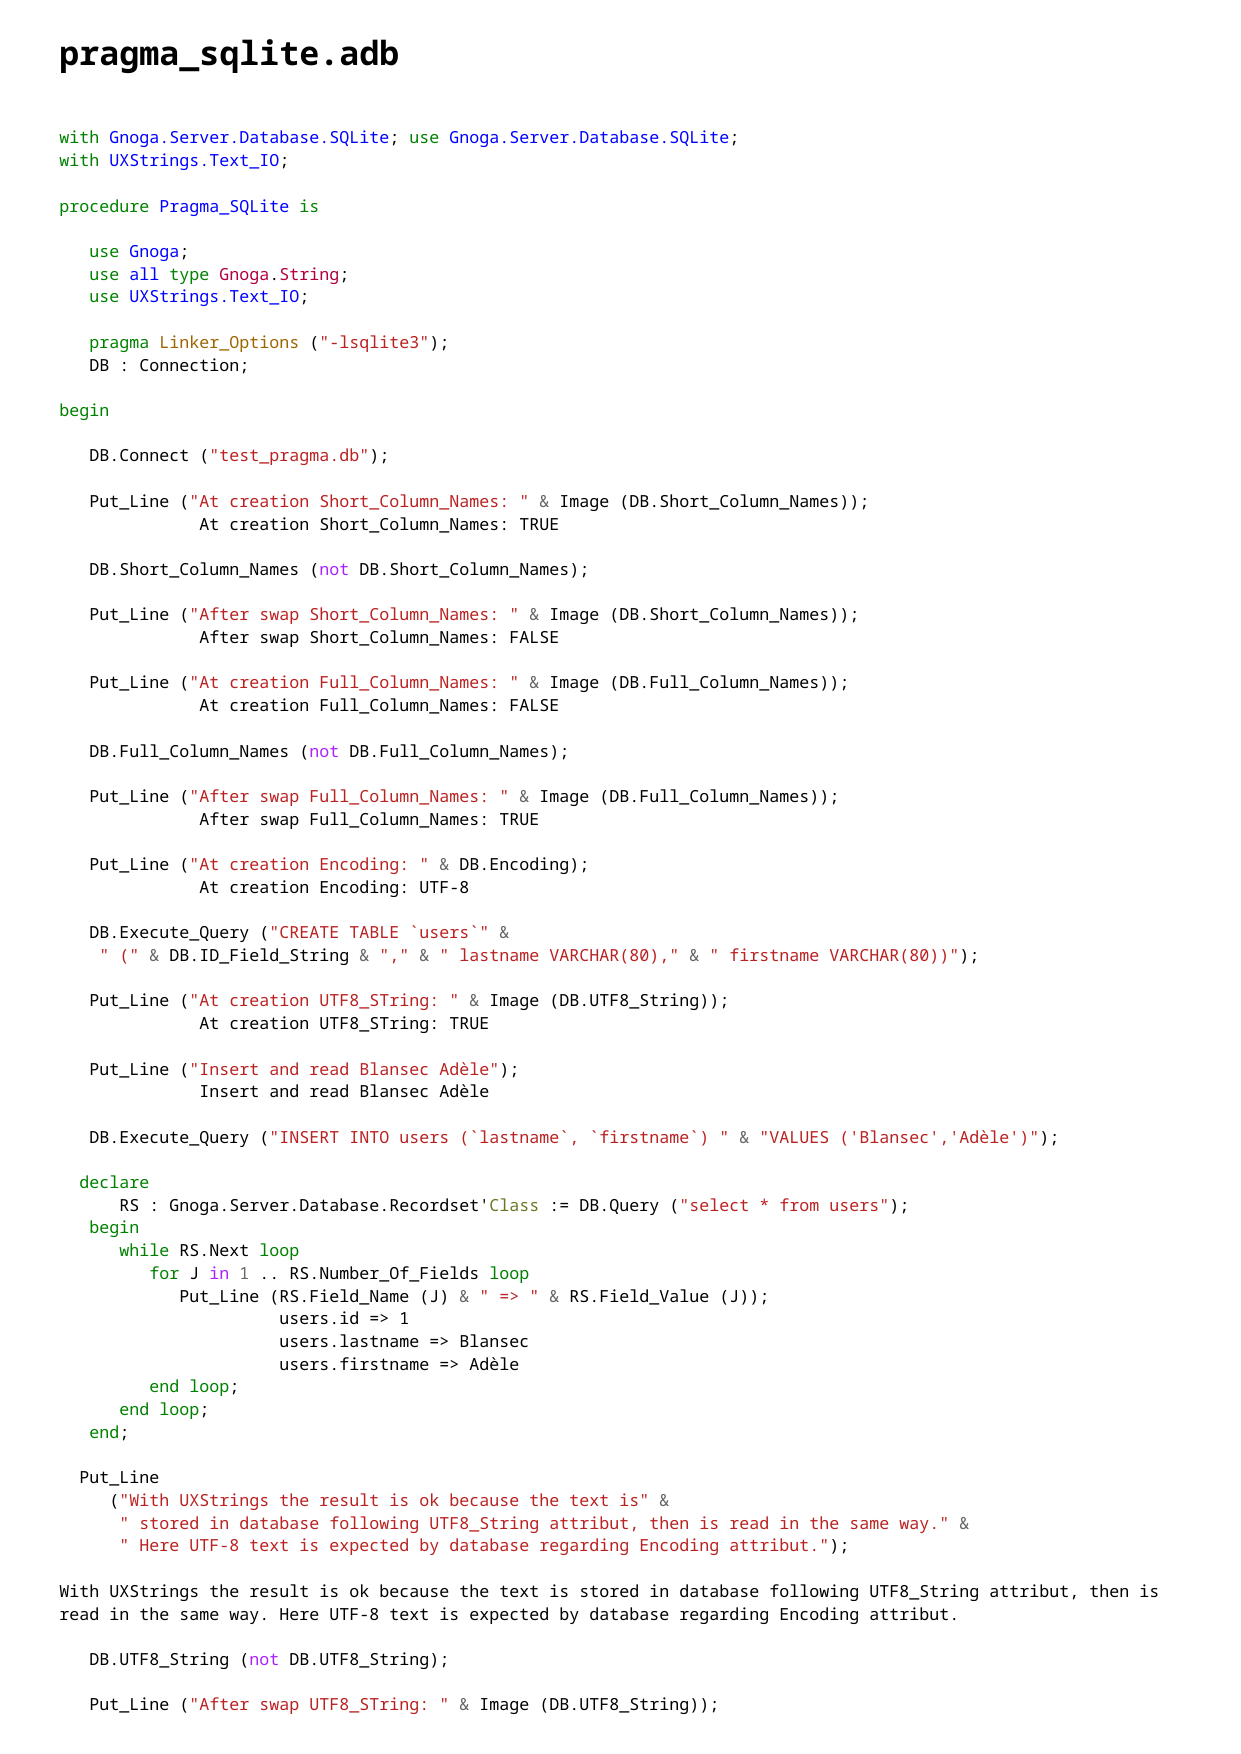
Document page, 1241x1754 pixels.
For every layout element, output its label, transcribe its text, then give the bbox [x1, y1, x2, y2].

text " stored in database following UTF8_String attribut, then is read in the same way." & [59, 1511, 1181, 1534]
text " Here UTF-8 text is expected by database regarding Encoding attribut."); [59, 1534, 1181, 1557]
text At creation Short_Column_Names: TRUE [59, 512, 1181, 535]
text use all type Gnoga.String; [59, 262, 1181, 285]
text After swap Full_Column_Names: TRUE [59, 807, 1181, 830]
text Put_Line [59, 1466, 1181, 1488]
text At creation Encoding: UTF-8 [59, 875, 1181, 898]
text ("With UXStrings the result is ok because the text is" & [59, 1488, 1181, 1511]
text begin [59, 1216, 1181, 1239]
text declare [59, 1171, 1181, 1193]
text At creation Full_Column_Names: FALSE [59, 694, 1181, 716]
text users.id => 1 [59, 1307, 1181, 1329]
text Put_Line (RS.Field_Name (J) & " => " & RS.Field_Value (J)); [59, 1284, 1181, 1307]
text DB : Connection; [59, 353, 1181, 376]
text use Gnoga; [59, 239, 1181, 262]
text At creation UTF8_STring: TRUE [59, 1012, 1181, 1034]
text end; [59, 1420, 1181, 1443]
text with Gnoga.Server.Database.SQLite; use Gnoga.Server.Database.SQLite; [59, 126, 1181, 149]
text while RS.Next loop [59, 1239, 1181, 1261]
text pragma_sqlite.adb [59, 29, 1181, 75]
text DB.Execute_Query ("INSERT INTO users (`lastname`, `firstname`) " & "VALUES ('Blansec','Adèle')"); [59, 1125, 1181, 1148]
text DB.Execute_Query ("CREATE TABLE `users`" & [59, 921, 1181, 943]
text procedure Pragma_SQLite is [59, 194, 1181, 217]
text Insert and read Blansec Adèle [59, 1080, 1181, 1102]
text end loop; [59, 1398, 1181, 1420]
text DB.Connect ("test_pragma.db"); [59, 444, 1181, 467]
text users.lastname => Blansec [59, 1329, 1181, 1352]
text for J in 1 .. RS.Number_Of_Fields loop [59, 1261, 1181, 1284]
text DB.Full_Column_Names (not DB.Full_Column_Names); [59, 739, 1181, 762]
text RS : Gnoga.Server.Database.Recordset'Class := DB.Query ("select * from users"); [59, 1193, 1181, 1216]
text end loop; [59, 1375, 1181, 1398]
text with UXStrings.Text_IO; [59, 149, 1181, 171]
text Put_Line ("Insert and read Blansec Adèle"); [59, 1057, 1181, 1080]
text Put_Line ("After swap Full_Column_Names: " & Image (DB.Full_Column_Names)); [59, 784, 1181, 807]
text Put_Line ("After swap Short_Column_Names: " & Image (DB.Short_Column_Names)); [59, 603, 1181, 626]
text DB.UTF8_String (not DB.UTF8_String); [59, 1647, 1181, 1670]
text Put_Line ("At creation Full_Column_Names: " & Image (DB.Full_Column_Names)); [59, 671, 1181, 694]
text After swap Short_Column_Names: FALSE [59, 626, 1181, 648]
text DB.Short_Column_Names (not DB.Short_Column_Names); [59, 557, 1181, 580]
text pragma Linker_Options ("-lsqlite3"); [59, 330, 1181, 353]
text Put_Line ("At creation UTF8_STring: " & Image (DB.UTF8_String)); [59, 989, 1181, 1012]
text users.firstname => Adèle [59, 1352, 1181, 1375]
text With UXStrings the result is ok because the text is stored in database following UTF8_String attribut, then is read in the same way. Here UTF-8 text is expected by database regarding Encoding attribut. [59, 1579, 1181, 1625]
text " (" & DB.ID_Field_String & "," & " lastname VARCHAR(80)," & " firstname VARCHAR(80))"); [59, 943, 1181, 966]
text use UXStrings.Text_IO; [59, 285, 1181, 308]
text begin [59, 398, 1181, 421]
text Put_Line ("At creation Short_Column_Names: " & Image (DB.Short_Column_Names)); [59, 489, 1181, 512]
text Put_Line ("At creation Encoding: " & DB.Encoding); [59, 853, 1181, 875]
text Put_Line ("After swap UTF8_STring: " & Image (DB.UTF8_String)); [59, 1693, 1181, 1716]
